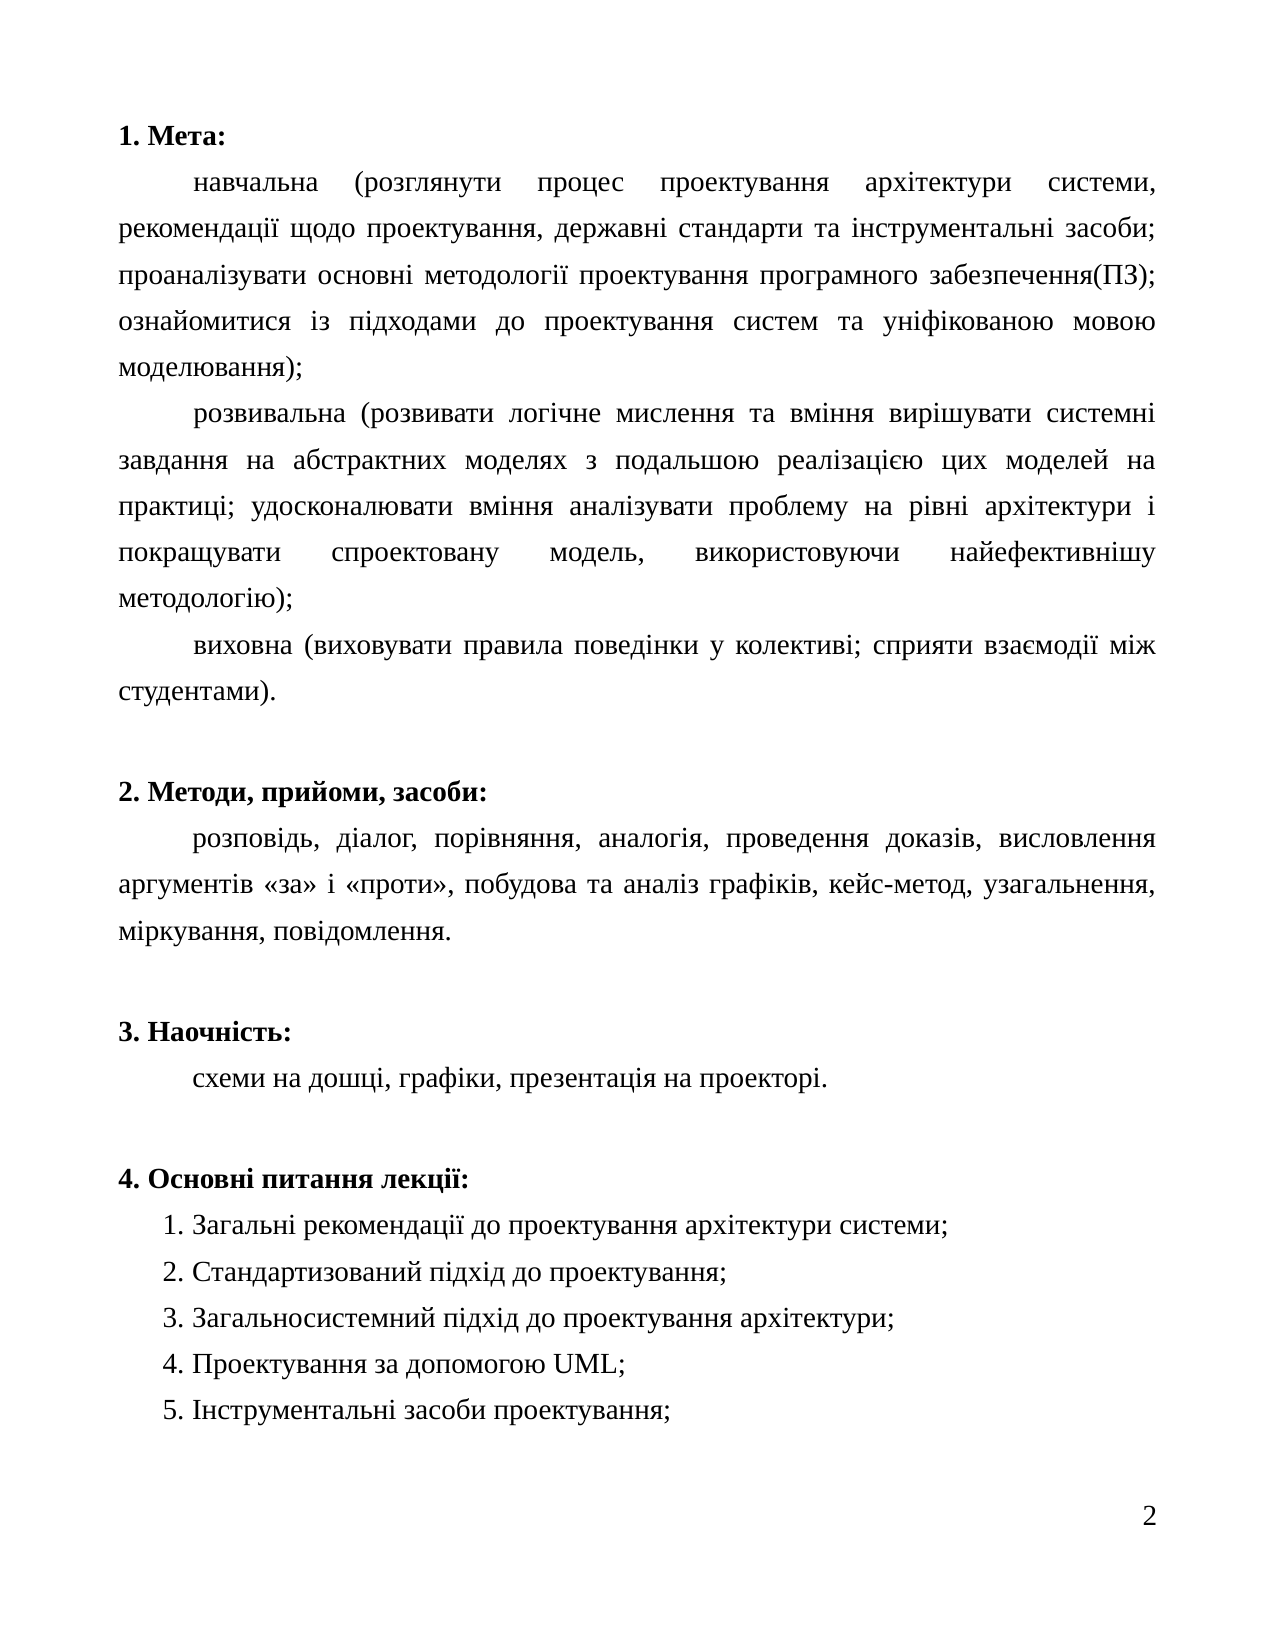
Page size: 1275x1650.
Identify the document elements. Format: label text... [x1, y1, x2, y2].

list Загальні рекомендації до проектування архітектури системи; [162, 1207, 1157, 1241]
list Стандартизований підхід до проектування; [162, 1254, 1157, 1287]
text виховна (виховувати правила поведінки у колективі; сприяти взаємодії між студентами). [118, 627, 1157, 707]
text розвивальна (розвивати логічне мислення та вміння вирішувати системні завдання на абстрактних моделях з подальшою реалізацією цих моделей на практиці; удосконалювати вміння аналізувати проблему на рівні архітектури і покращувати спроектовану модель, використовуючи найефективнішу методологію); [118, 396, 1157, 614]
text 1. Мета: [118, 118, 1157, 152]
text навчальна (розглянути процес проектування архітектури системи, рекомендації щодо проектування, державні стандарти та інструментальні засоби; проаналізувати основні методології проектування програмного забезпечення(ПЗ); ознайомитися із підходами до проектування систем та уніфікованою мовою моделювання); [118, 164, 1157, 383]
text розповідь, діалог, порівняння, аналогія, проведення доказів, висловлення аргументів «за» і «проти», побудова та аналіз графіків, кейс-метод, узагальнення, міркування, повідомлення. [118, 820, 1157, 946]
text 2. Методи, прийоми, засоби: [118, 774, 1157, 808]
text 4. Основні питання лекції: [118, 1161, 1157, 1195]
text 3. Наочність: [118, 1014, 1157, 1047]
list Проектування за допомогою UML; [162, 1346, 1157, 1380]
list Загальносистемний підхід до проектування архітектури; [162, 1300, 1157, 1333]
text схеми на дошці, графіки, презентація на проекторі. [118, 1060, 1157, 1094]
list Інструментальні засоби проектування; [162, 1392, 1157, 1426]
